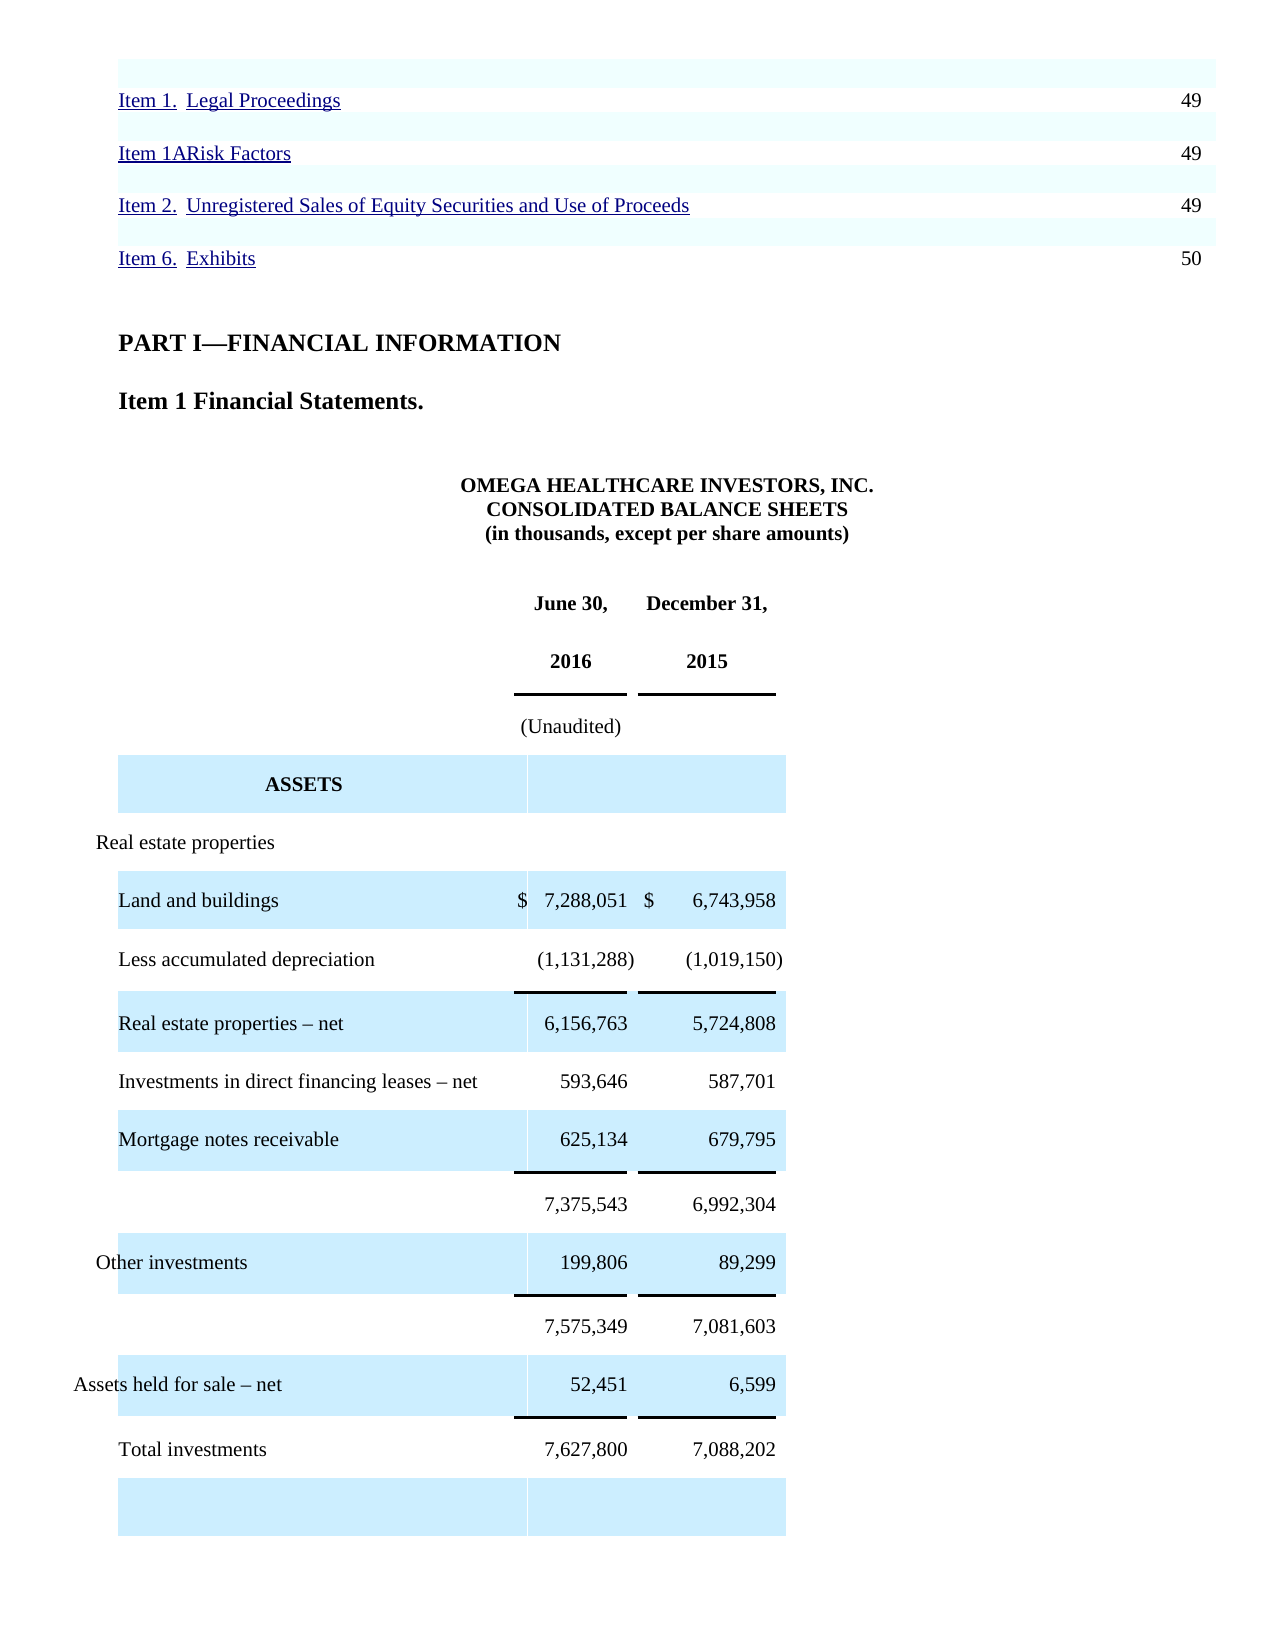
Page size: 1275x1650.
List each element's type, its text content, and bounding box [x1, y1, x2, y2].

table_cell 6,743,958 [654, 871, 776, 929]
text CONSOLIDATED BALANCE SHEETS [118, 497, 1216, 521]
table_cell [776, 1478, 786, 1536]
table_cell [638, 1233, 654, 1294]
table_cell 625,134 [528, 1110, 627, 1171]
table_cell Risk Factors [201, 141, 1167, 165]
table_cell 6,992,304 [654, 1174, 776, 1233]
table_cell [514, 1174, 527, 1233]
table_cell [118, 1171, 512, 1233]
table_cell [776, 693, 786, 755]
table_cell [514, 1478, 527, 1536]
table_cell [118, 165, 201, 193]
table_cell 89,299 [654, 1233, 776, 1294]
table_cell [627, 693, 638, 755]
table_cell 6,156,763 [528, 994, 627, 1052]
table_cell [776, 1416, 786, 1478]
table_cell [1167, 112, 1216, 141]
table_cell 7,288,051 [528, 871, 627, 929]
table_cell Investments in direct financing leases – net [118, 1052, 512, 1110]
table_cell [627, 813, 638, 871]
table_cell Unregistered Sales of Equity Securities and Use of Proceeds [201, 194, 1167, 217]
table_cell [118, 218, 201, 246]
table_cell Real estate properties – net [118, 991, 512, 1052]
table_cell [627, 1294, 638, 1355]
table_cell [776, 1294, 786, 1355]
table_cell [118, 693, 512, 755]
table_cell 6,599 [654, 1355, 776, 1416]
table_cell [627, 1233, 638, 1294]
table_cell [776, 1110, 786, 1171]
text OMEGA HEALTHCARE INVESTORS, INC. [118, 473, 1216, 497]
table_cell [638, 1478, 654, 1536]
table_cell [627, 1478, 638, 1536]
table_cell ) [776, 929, 786, 991]
table_cell [528, 1478, 627, 1536]
table_cell [118, 1478, 512, 1536]
table_cell [627, 871, 638, 929]
table_cell [638, 929, 654, 991]
table_cell 7,575,349 [528, 1297, 627, 1355]
table_cell [638, 755, 654, 813]
table_cell [627, 1355, 638, 1416]
table_cell Legal Proceedings [201, 88, 1167, 112]
table_cell ASSETS [118, 755, 512, 813]
table_cell 2015 [638, 632, 776, 693]
table_cell [776, 991, 786, 1052]
table_cell [776, 1355, 786, 1416]
table_cell $ [638, 871, 654, 929]
table_cell [1167, 59, 1216, 88]
table_header December 31, [638, 574, 776, 632]
table_cell [201, 165, 1167, 193]
table_cell 2016 [514, 632, 627, 693]
table_cell 49 [1167, 88, 1216, 112]
table_header June 30, [514, 574, 627, 632]
table_cell [118, 112, 201, 141]
table_cell [528, 813, 627, 871]
table_cell [514, 755, 527, 813]
table_cell [1167, 218, 1216, 246]
table_cell Item 6. [118, 246, 201, 270]
table_cell 7,088,202 [654, 1419, 776, 1478]
table_header [118, 574, 512, 632]
table_cell $ [514, 871, 527, 929]
table_cell [638, 1052, 654, 1110]
text (in thousands, except per share amounts) [118, 521, 1216, 545]
table_cell 7,375,543 [528, 1174, 627, 1233]
table_cell 49 [1167, 194, 1216, 217]
table_cell [1167, 165, 1216, 193]
table_cell [638, 696, 776, 755]
table_cell [627, 632, 638, 693]
table_cell (1,019,150 [654, 929, 776, 991]
table_cell 7,627,800 [528, 1419, 627, 1478]
table_header [776, 574, 786, 632]
table_cell [776, 813, 786, 871]
table_cell [776, 1052, 786, 1110]
table_cell [514, 1110, 527, 1171]
table_cell [638, 1110, 654, 1171]
table_cell [627, 1416, 638, 1478]
table_cell [514, 994, 527, 1052]
table_cell [638, 1419, 654, 1478]
table_cell 199,806 [528, 1233, 627, 1294]
table_cell [638, 1174, 654, 1233]
table_cell 52,451 [528, 1355, 627, 1416]
table_cell [514, 1233, 527, 1294]
table_cell [638, 994, 654, 1052]
table_cell [528, 755, 627, 813]
table_cell Total investments [118, 1416, 512, 1478]
table_cell [201, 59, 1167, 88]
table_header [627, 574, 638, 632]
table_cell [514, 813, 527, 871]
table_cell [638, 813, 654, 871]
table_cell [514, 1297, 527, 1355]
table_cell ) [627, 929, 638, 991]
table_cell Exhibits [201, 246, 1167, 270]
table_cell [514, 929, 527, 991]
table_cell [627, 991, 638, 1052]
table_cell [627, 1171, 638, 1233]
table_cell [118, 59, 201, 88]
table_cell Real estate properties [118, 813, 512, 871]
table_cell [638, 1297, 654, 1355]
table_cell [776, 1233, 786, 1294]
table_cell [514, 1419, 527, 1478]
table_cell Item 1A. [118, 141, 201, 161]
table_cell 7,081,603 [654, 1297, 776, 1355]
table_cell [118, 632, 512, 693]
table_cell [776, 1171, 786, 1233]
table_cell Other investments [118, 1233, 512, 1294]
table_cell 587,701 [654, 1052, 776, 1110]
table_cell 593,646 [528, 1052, 627, 1110]
text Item 1 Financial Statements. ​ [118, 386, 1216, 415]
table_cell [654, 813, 776, 871]
table_cell (1,131,288 [528, 929, 627, 991]
table_cell 49 [1167, 141, 1216, 165]
table_cell [201, 112, 1167, 141]
table_cell [776, 755, 786, 813]
table_cell [118, 1294, 512, 1355]
table_cell [654, 1478, 776, 1536]
table_cell [654, 755, 776, 813]
table_cell [627, 1052, 638, 1110]
table_cell Assets held for sale – net [118, 1355, 512, 1416]
table_cell 5,724,808 [654, 994, 776, 1052]
table_cell [627, 1110, 638, 1171]
table_cell 679,795 [654, 1110, 776, 1171]
table_cell (Unaudited) [514, 696, 627, 755]
table_cell [638, 1355, 654, 1416]
table_cell Item 2. [118, 194, 201, 217]
table_cell Item 1. [118, 88, 201, 112]
table_cell Mortgage notes receivable [118, 1110, 512, 1171]
table_cell [201, 218, 1167, 246]
table_cell 50 [1167, 246, 1216, 270]
table_cell [627, 755, 638, 813]
table_cell [514, 1052, 527, 1110]
table_cell Less accumulated depreciation [118, 929, 512, 991]
table_cell [776, 632, 786, 693]
text PART I—FINANCIAL INFORMATION [118, 328, 1216, 357]
table_cell [776, 871, 786, 929]
table_cell [514, 1355, 527, 1416]
table_cell Land and buildings [118, 871, 512, 929]
